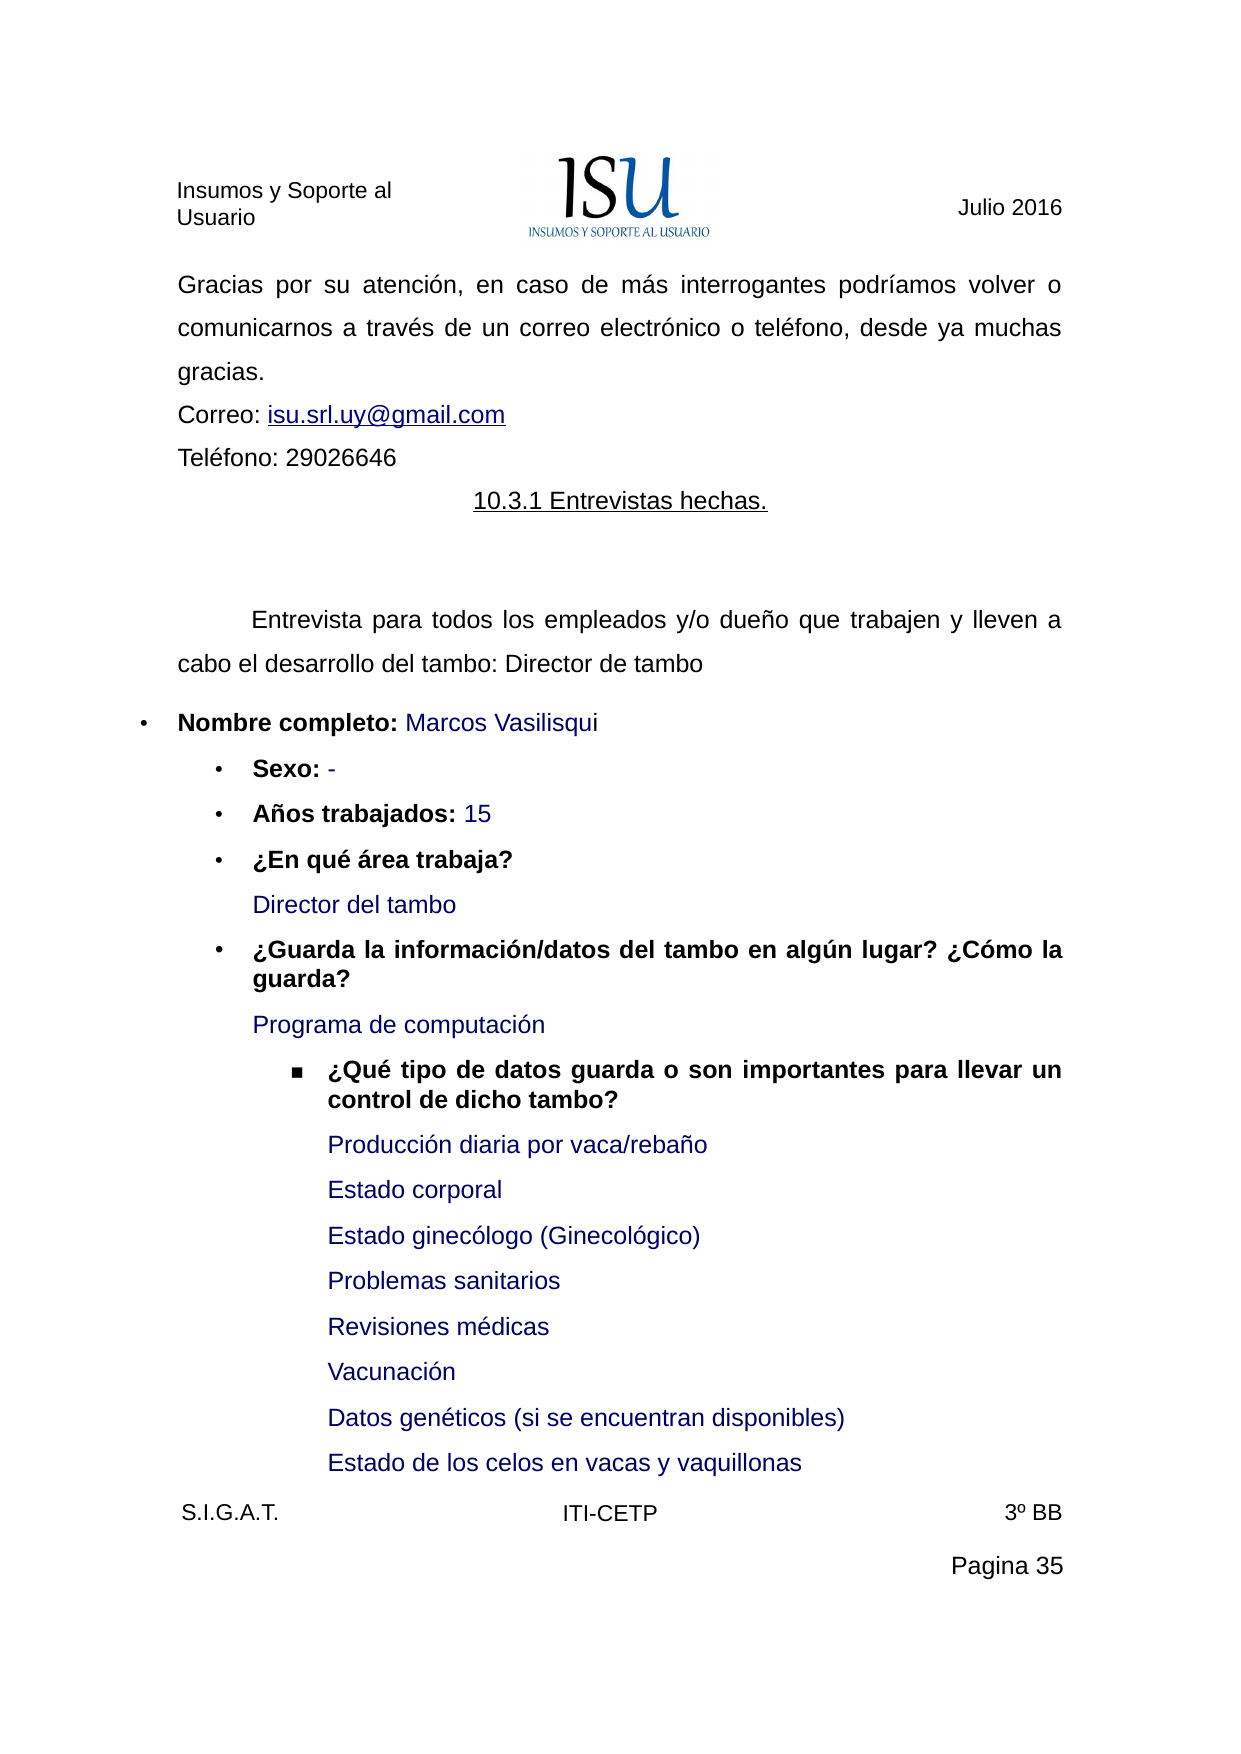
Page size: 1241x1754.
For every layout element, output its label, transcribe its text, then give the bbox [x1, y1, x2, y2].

text Producción diaria por vaca/rebaño [290, 1130, 1063, 1159]
list ¿En qué área trabaja? [215, 844, 1063, 873]
text Entrevista para todos los empleados y/o dueño que trabajen y lleven a cabo el desarrollo del tambo: Director de tambo [177, 605, 1063, 677]
list ¿Qué tipo de datos guarda o son importantes para llevar un control de dicho tambo? [290, 1055, 1063, 1113]
text Datos genéticos (si se encuentran disponibles) [290, 1403, 1063, 1431]
text Estado ginecólogo (Ginecológico) [290, 1221, 1063, 1250]
text Correo: isu.srl.uy@gmail.com [177, 399, 1063, 428]
text Gracias por su atención, en caso de más interrogantes podríamos volver o comunicarnos a través de un correo electrónico o teléfono, desde ya muchas gracias. [177, 270, 1063, 385]
text Estado corporal [290, 1176, 1063, 1204]
text Teléfono: 29026646 [177, 443, 1063, 471]
text Revisiones médicas [290, 1312, 1063, 1341]
picture [517, 138, 723, 252]
list Nombre completo: Marcos Vasilisqui [140, 708, 1063, 737]
text Estado de los celos en vacas y vaquillonas [290, 1448, 1063, 1477]
text 10.3.1 Entrevistas hechas. [177, 486, 1063, 514]
list Sexo: - [215, 754, 1063, 782]
text Problemas sanitarios [290, 1266, 1063, 1295]
list ¿Guarda la información/datos del tambo en algún lugar? ¿Cómo la guarda? [215, 935, 1063, 993]
text Programa de computación [215, 1010, 1063, 1038]
text Director del tambo [215, 890, 1063, 919]
list Años trabajados: 15 [215, 799, 1063, 828]
text Vacunación [290, 1357, 1063, 1386]
